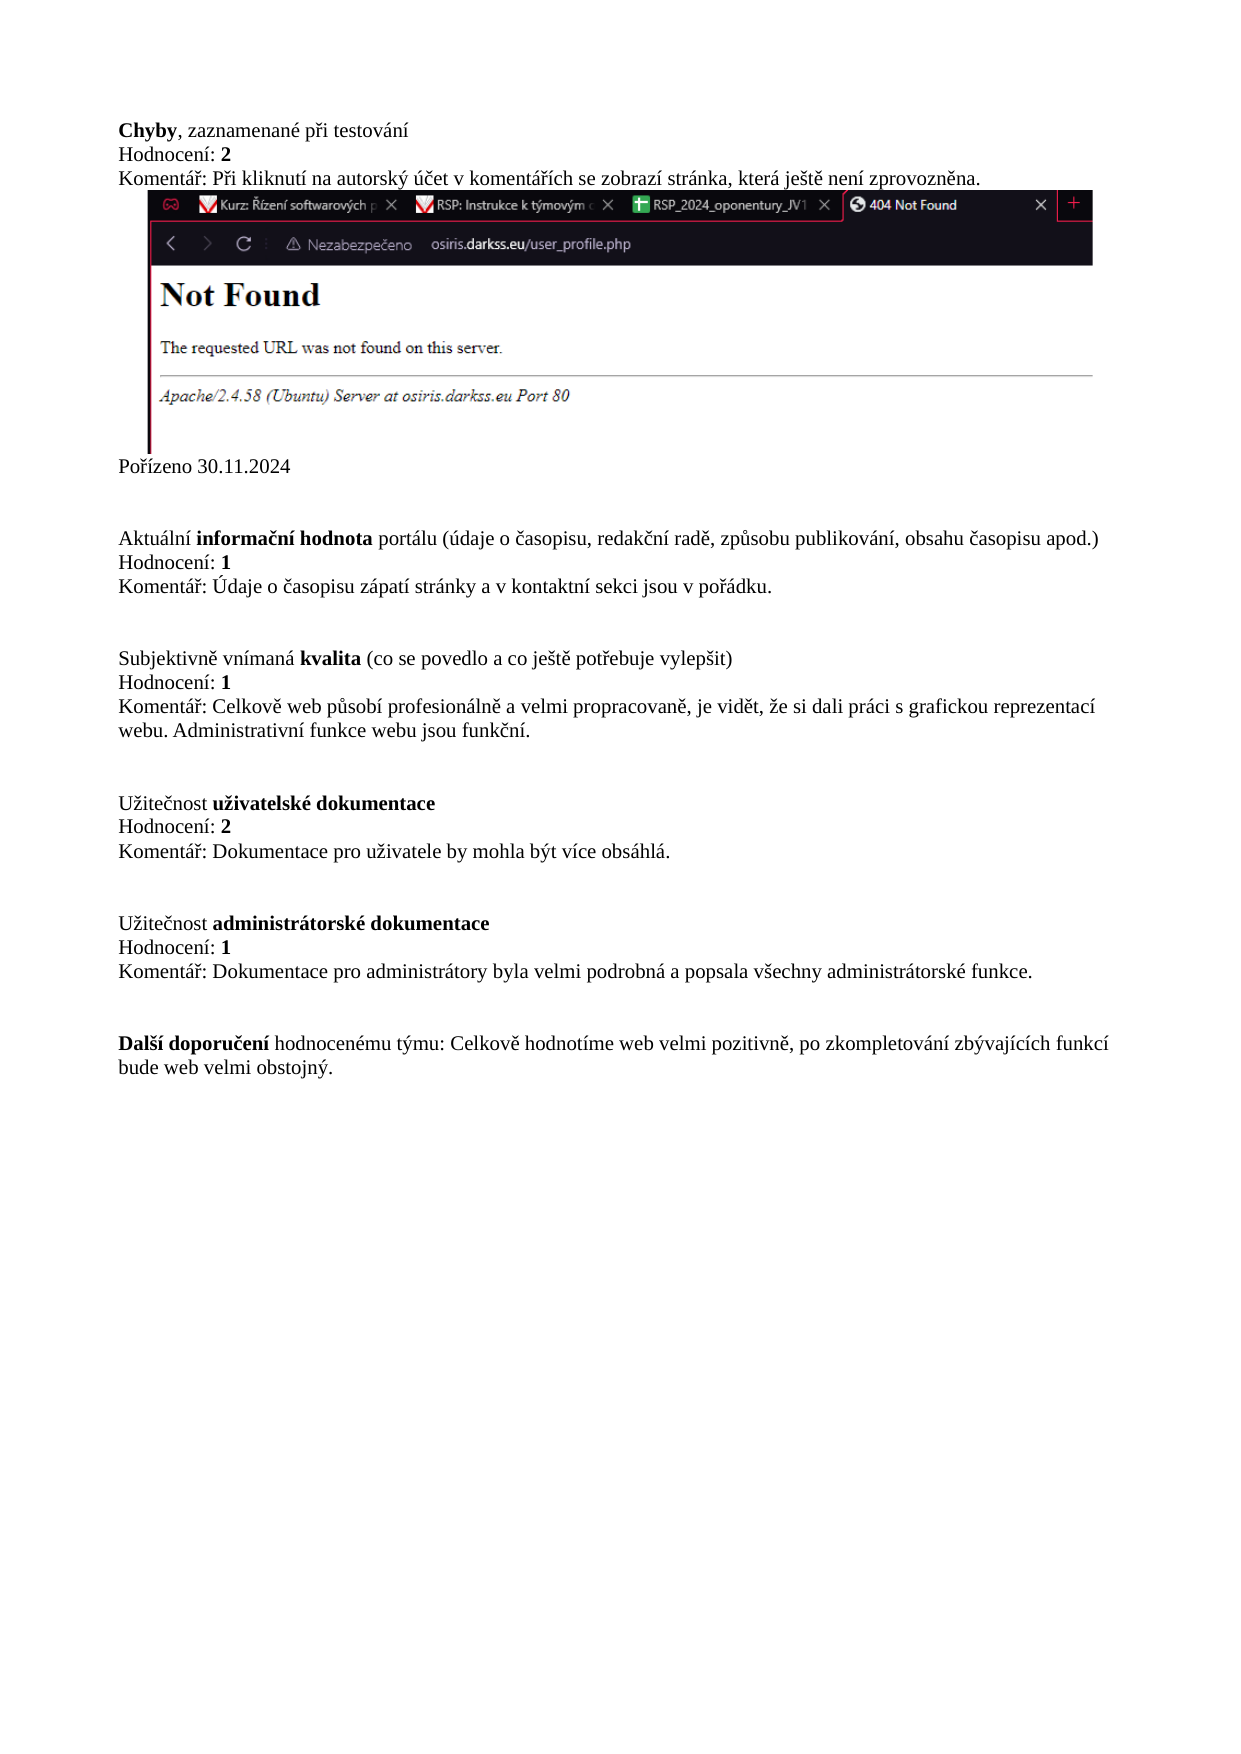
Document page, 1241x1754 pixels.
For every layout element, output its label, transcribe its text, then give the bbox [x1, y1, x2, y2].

text Komentář: Údaje o časopisu zápatí stránky a v kontaktní sekci jsou v pořádku. [118, 574, 1122, 598]
text Komentář: Dokumentace pro administrátory byla velmi podrobná a popsala všechny administrátorské funkce. [118, 959, 1122, 983]
text Komentář: Celkově web působí profesionálně a velmi propracovaně, je vidět, že si dali práci s grafickou reprezentací webu. Administrativní funkce webu jsou funkční. [118, 694, 1122, 742]
text Užitečnost uživatelské dokumentace [118, 790, 1122, 814]
text Hodnocení: 1 [118, 550, 1122, 574]
text Komentář: Při kliknutí na autorský účet v komentářích se zobrazí stránka, která ještě není zprovozněna. [118, 166, 1122, 190]
text Pořízeno 30.11.2024 [118, 190, 1122, 478]
text Subjektivně vnímaná kvalita (co se povedlo a co ještě potřebuje vylepšit) [118, 646, 1122, 670]
text Hodnocení: 2 [118, 142, 1122, 166]
text Užitečnost administrátorské dokumentace [118, 911, 1122, 935]
text Další doporučení hodnocenému týmu: Celkově hodnotíme web velmi pozitivně, po zkompletování zbývajících funkcí bude web velmi obstojný. [118, 1031, 1122, 1079]
text Komentář: Dokumentace pro uživatele by mohla být více obsáhlá. [118, 838, 1122, 863]
text Aktuální informační hodnota portálu (údaje o časopisu, redakční radě, způsobu publikování, obsahu časopisu apod.) [118, 526, 1122, 550]
picture [147, 190, 1093, 454]
text Hodnocení: 1 [118, 670, 1122, 694]
text Hodnocení: 1 [118, 935, 1122, 959]
text Hodnocení: 2 [118, 814, 1122, 838]
text Chyby, zaznamenané při testování [118, 118, 1122, 142]
